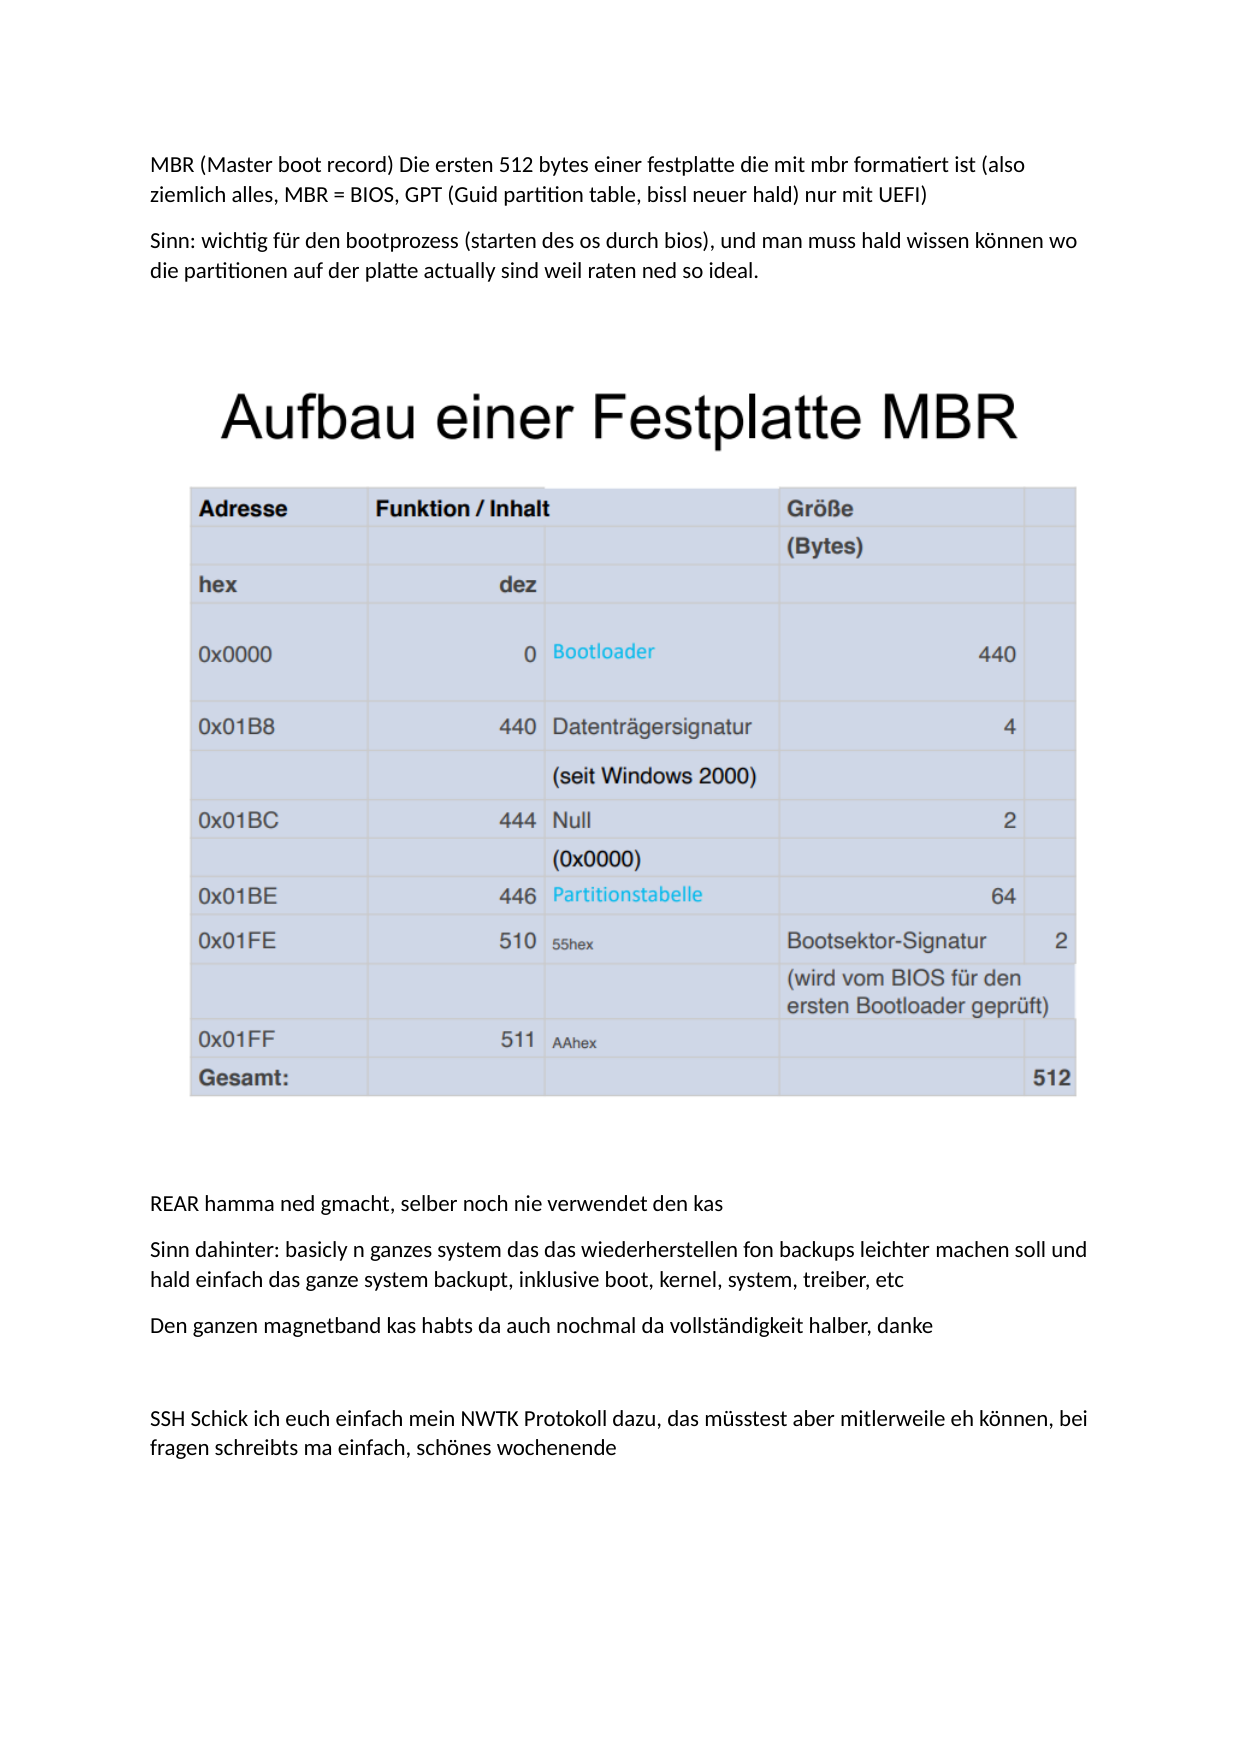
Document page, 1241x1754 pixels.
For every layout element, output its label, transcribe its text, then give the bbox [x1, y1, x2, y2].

text Sinn: wichtig für den bootprozess (starten des os durch bios), und man muss hald wissen können wo die partitionen auf der platte actually sind weil raten ned so ideal. [150, 226, 1090, 284]
text MBR (Master boot record) Die ersten 512 bytes einer festplatte die mit mbr formatiert ist (also ziemlich alles, MBR = BIOS, GPT (Guid partition table, bissl neuer hald) nur mit UEFI) [150, 150, 1090, 208]
text REAR hamma ned gmacht, selber noch nie verwendet den kas [150, 1189, 1090, 1217]
text SSH Schick ich euch einfach mein NWTK Protokoll dazu, das müsstest aber mitlerweile eh können, bei fragen schreibts ma einfach, schönes wochenende [150, 1404, 1090, 1461]
text Den ganzen magnetband kas habts da auch nochmal da vollständigkeit halber, danke [150, 1311, 1090, 1339]
text Sinn dahinter: basicly n ganzes system das das wiederherstellen fon backups leichter machen soll und hald einfach das ganze system backupt, inklusive boot, kernel, system, treiber, etc [150, 1235, 1090, 1293]
